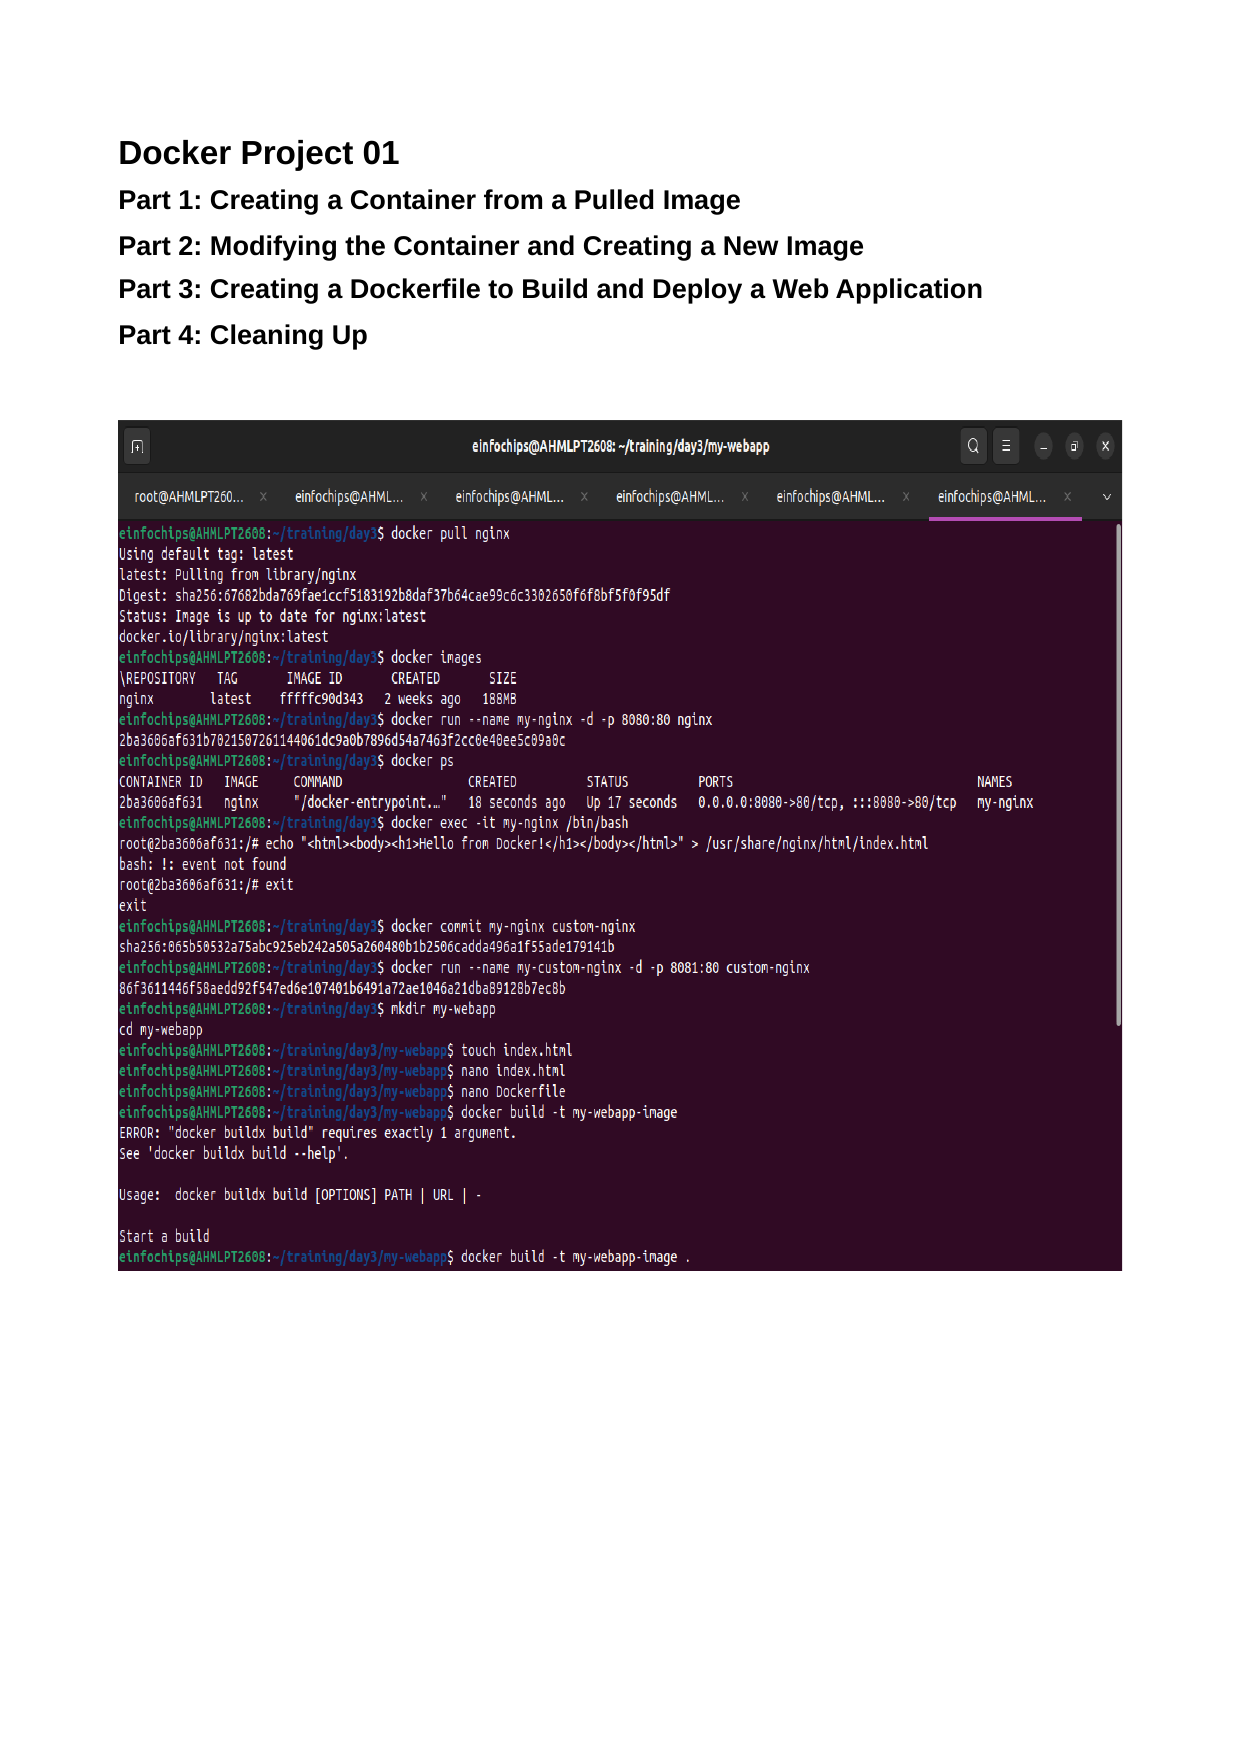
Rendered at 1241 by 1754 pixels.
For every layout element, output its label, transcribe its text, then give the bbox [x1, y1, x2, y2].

text Part 1: Creating a Container from a Pulled Image [118, 184, 1122, 215]
subtitle Docker Project 01 [118, 133, 1122, 171]
text Part 3: Creating a Dockerfile to Build and Deploy a Web Application [118, 273, 1122, 304]
subtitle Part 2: Modifying the Container and Creating a New Image [118, 229, 1122, 261]
subtitle Part 4: Cleaning Up [118, 319, 1122, 350]
picture [118, 420, 1123, 1271]
